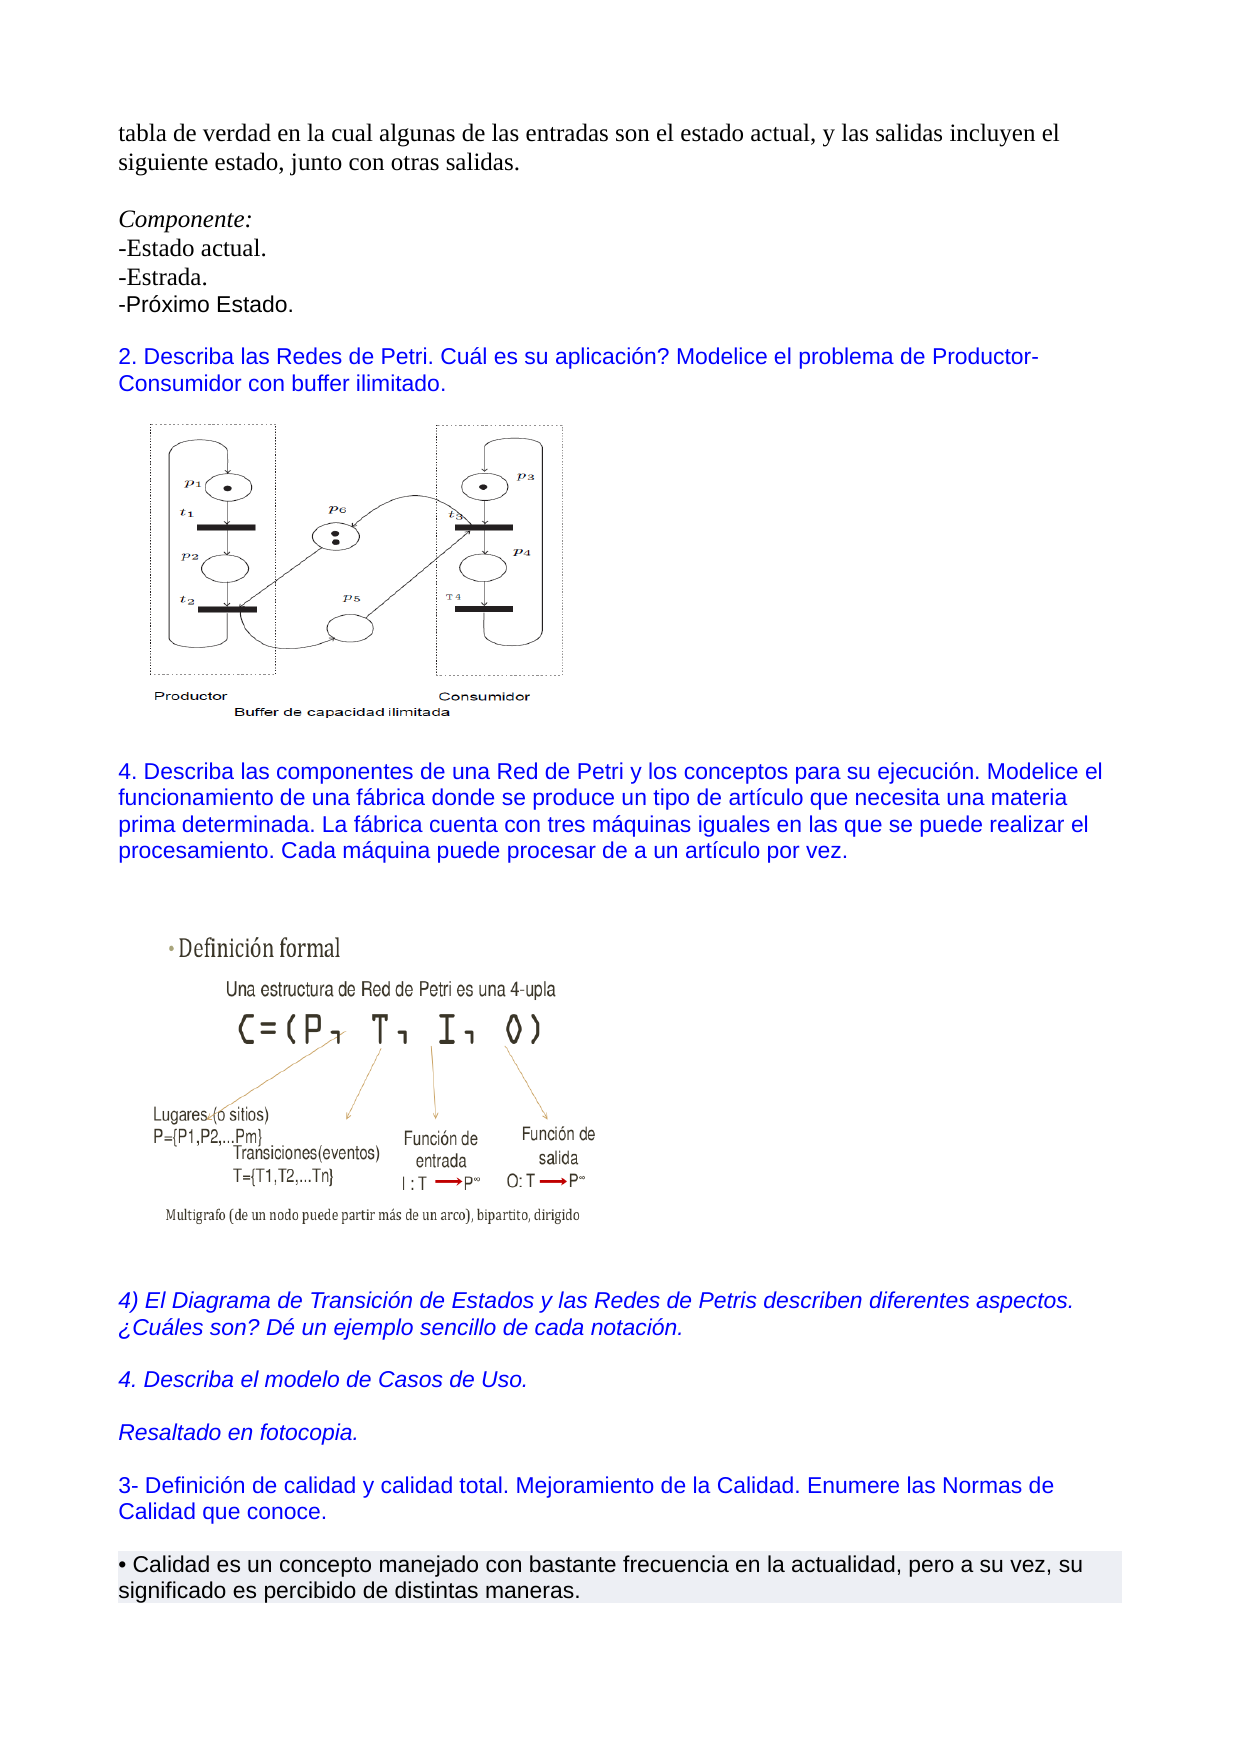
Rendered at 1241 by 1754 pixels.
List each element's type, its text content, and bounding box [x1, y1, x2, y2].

text 2. Describa las Redes de Petri. Cuál es su aplicación? Modelice el problema de Productor-Consumidor con buffer ilimitado. [118, 343, 1122, 396]
text 4. Describa las componentes de una Red de Petri y los conceptos para su ejecución. Modelice el funcionamiento de una fábrica donde se produce un tipo de artículo que necesita una materia prima determinada. La fábrica cuenta con tres máquinas iguales en las que se puede realizar el procesamiento. Cada máquina puede procesar de a un artículo por vez. [118, 758, 1122, 863]
text ¿Cuáles son? Dé un ejemplo sencillo de cada notación. [118, 1313, 1122, 1340]
text 4. Describa el modelo de Casos de Uso. [118, 1366, 1122, 1393]
text -Estado actual. [118, 233, 1122, 262]
text -Próximo Estado. [118, 291, 1122, 317]
text • Calidad es un concepto manejado con bastante frecuencia en la actualidad, pero a su vez, su significado es percibido de distintas maneras. [118, 1551, 1122, 1603]
text tabla de verdad en la cual algunas de las entradas son el estado actual, y las salidas incluyen el siguiente estado, junto con otras salidas. [118, 118, 1122, 176]
text -Estrada. [118, 262, 1122, 291]
text Resaltado en fotocopia. [118, 1419, 1122, 1445]
text 4) El Diagrama de Transición de Estados y las Redes de Petris describen diferentes aspectos. [118, 1287, 1122, 1313]
picture [133, 415, 585, 724]
text Componente: [118, 204, 1122, 233]
picture [146, 925, 601, 1235]
text 3- Definición de calidad y calidad total. Mejoramiento de la Calidad. Enumere las Normas de Calidad que conoce. [118, 1472, 1122, 1524]
